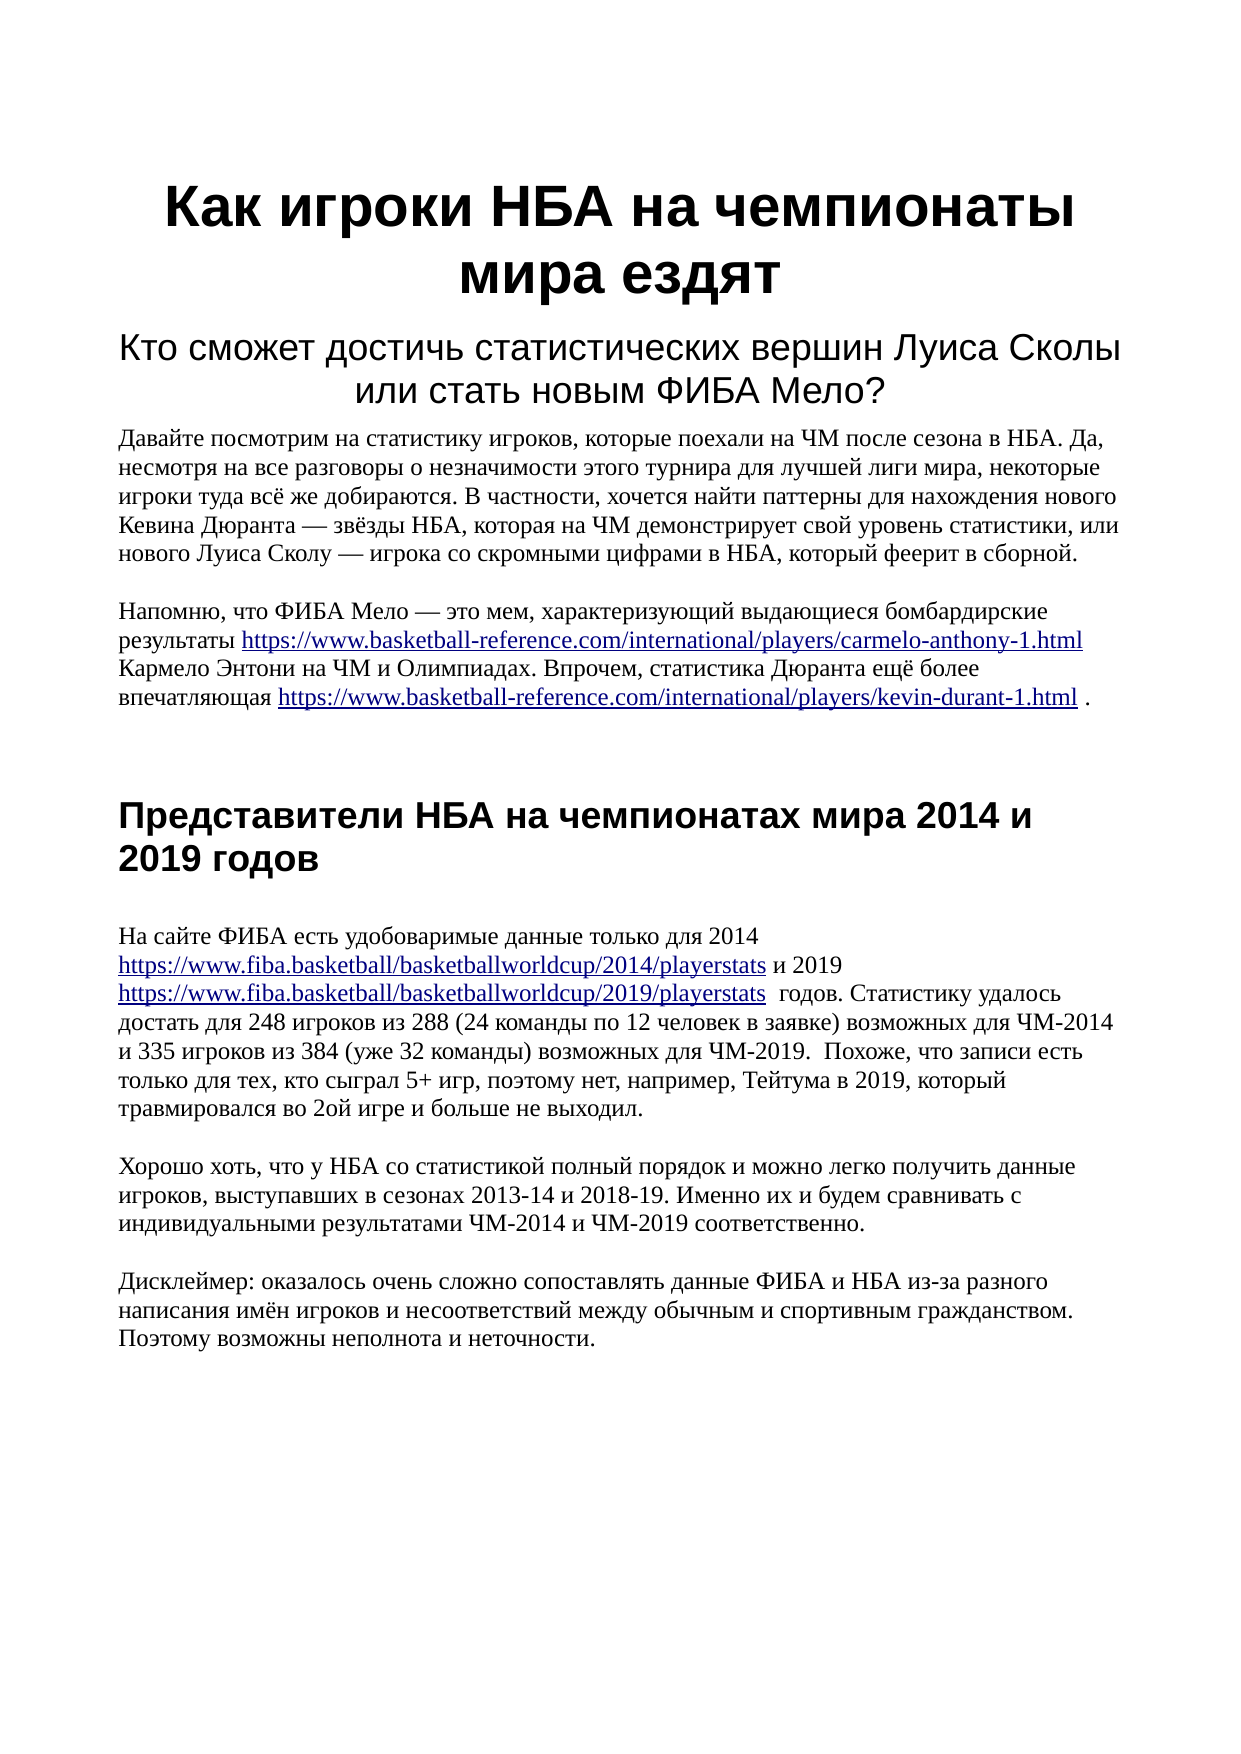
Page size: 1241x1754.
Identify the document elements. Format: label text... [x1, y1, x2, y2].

subtitle Кто сможет достичь статистических вершин Луиса Сколы или стать новым ФИБА Мело? [118, 325, 1122, 411]
text Хорошо хоть, что у НБА со статистикой полный порядок и можно легко получить данные игроков, выступавших в сезонах 2013-14 и 2018-19. Именно их и будем сравнивать с индивидуальными результатами ЧМ-2014 и ЧМ-2019 соответственно. [118, 1151, 1122, 1237]
text На сайте ФИБА есть удобоваримые данные только для 2014 https://www.fiba.basketball/basketballworldcup/2014/playerstats и 2019 https://www.fiba.basketball/basketballworldcup/2019/playerstats годов. Статистику удалось достать для 248 игроков из 288 (24 команды по 12 человек в заявке) возможных для ЧМ-2014 и 335 игроков из 384 (уже 32 команды) возможных для ЧМ-2019. Похоже, что записи есть только для тех, кто сыграл 5+ игр, поэтому нет, например, Тейтума в 2019, который травмировался во 2ой игре и больше не выходил. [118, 921, 1122, 1122]
text Напомню, что ФИБА Мело — это мем, характеризующий выдающиеся бомбардирские результаты https://www.basketball-reference.com/international/players/carmelo-anthony-1.html Кармело Энтони на ЧМ и Олимпиадах. Впрочем, статистика Дюранта ещё более впечатляющая https://www.basketball-reference.com/international/players/kevin-durant-1.html . [118, 596, 1122, 711]
title Как игроки НБА на чемпионаты мира ездят [118, 172, 1122, 306]
text Давайте посмотрим на статистику игроков, которые поехали на ЧМ после сезона в НБА. Да, несмотря на все разговоры о незначимости этого турнира для лучшей лиги мира, некоторые игроки туда всё же добираются. В частности, хочется найти паттерны для нахождения нового Кевина Дюранта — звёзды НБА, которая на ЧМ демонстрирует свой уровень статистики, или нового Луиса Сколу — игрока со скромными цифрами в НБА, который феерит в сборной. [118, 423, 1122, 567]
text Дисклеймер: оказалось очень сложно сопоставлять данные ФИБА и НБА из-за разного написания имён игроков и несоответствий между обычным и спортивным гражданством. Поэтому возможны неполнота и неточности. [118, 1266, 1122, 1352]
subtitle Представители НБА на чемпионатах мира 2014 и 2019 годов [118, 793, 1122, 880]
